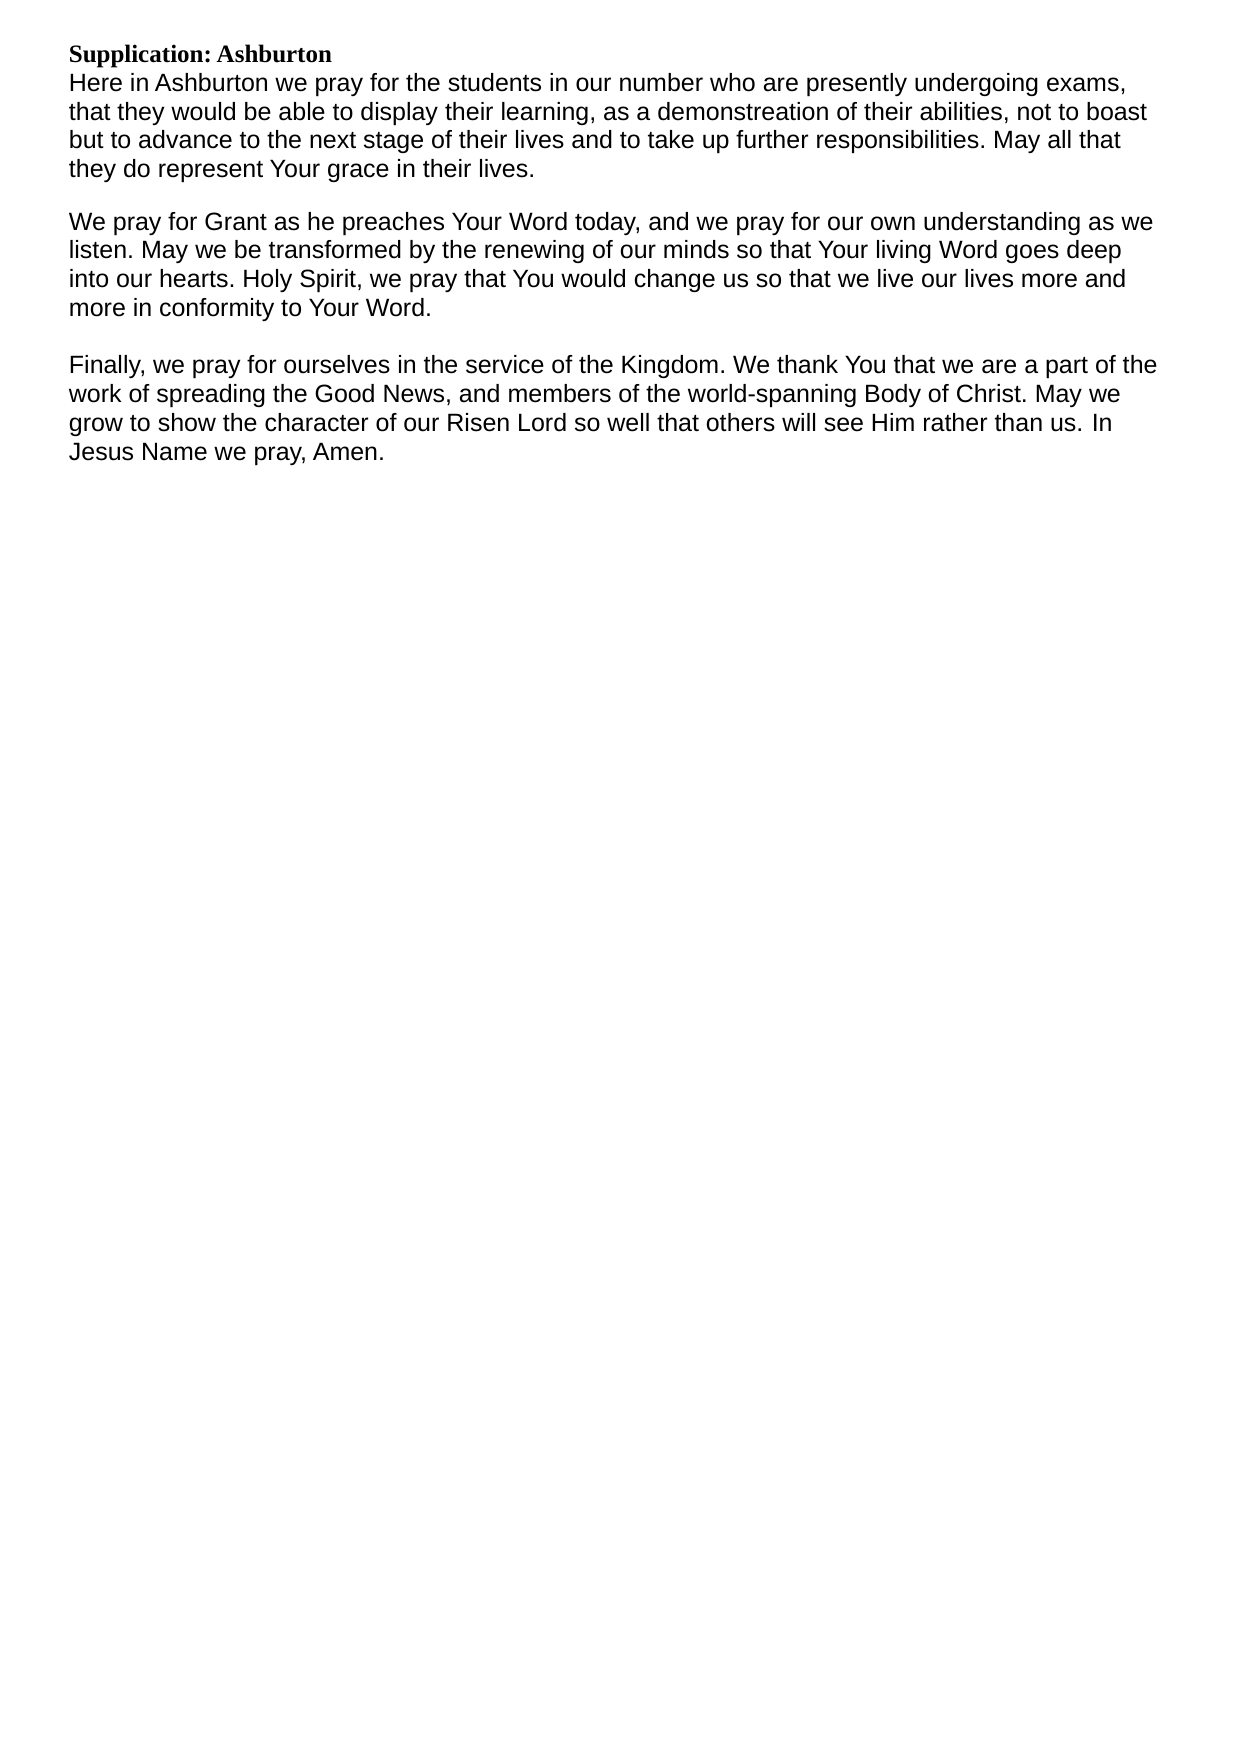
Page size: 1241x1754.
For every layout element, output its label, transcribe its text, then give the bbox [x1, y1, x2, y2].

text Supplication: Ashburton [69, 39, 1161, 68]
text Finally, we pray for ourselves in the service of the Kingdom. We thank You that we are a part of the work of spreading the Good News, and members of the world-spanning Body of Christ. May we grow to show the character of our Risen Lord so well that others will see Him rather than us. In Jesus Name we pray, Amen. [69, 350, 1161, 465]
text We pray for Grant as he preaches Your Word today, and we pray for our own understanding as we listen. May we be transformed by the renewing of our minds so that Your living Word goes deep into our hearts. Holy Spirit, we pray that You would change us so that we live our lives more and more in conformity to Your Word. [69, 206, 1161, 321]
text Here in Ashburton we pray for the students in our number who are presently undergoing exams, that they would be able to display their learning, as a demonstreation of their abilities, not to boast but to advance to the next stage of their lives and to take up further responsibilities. May all that they do represent Your grace in their lives. [69, 68, 1161, 183]
